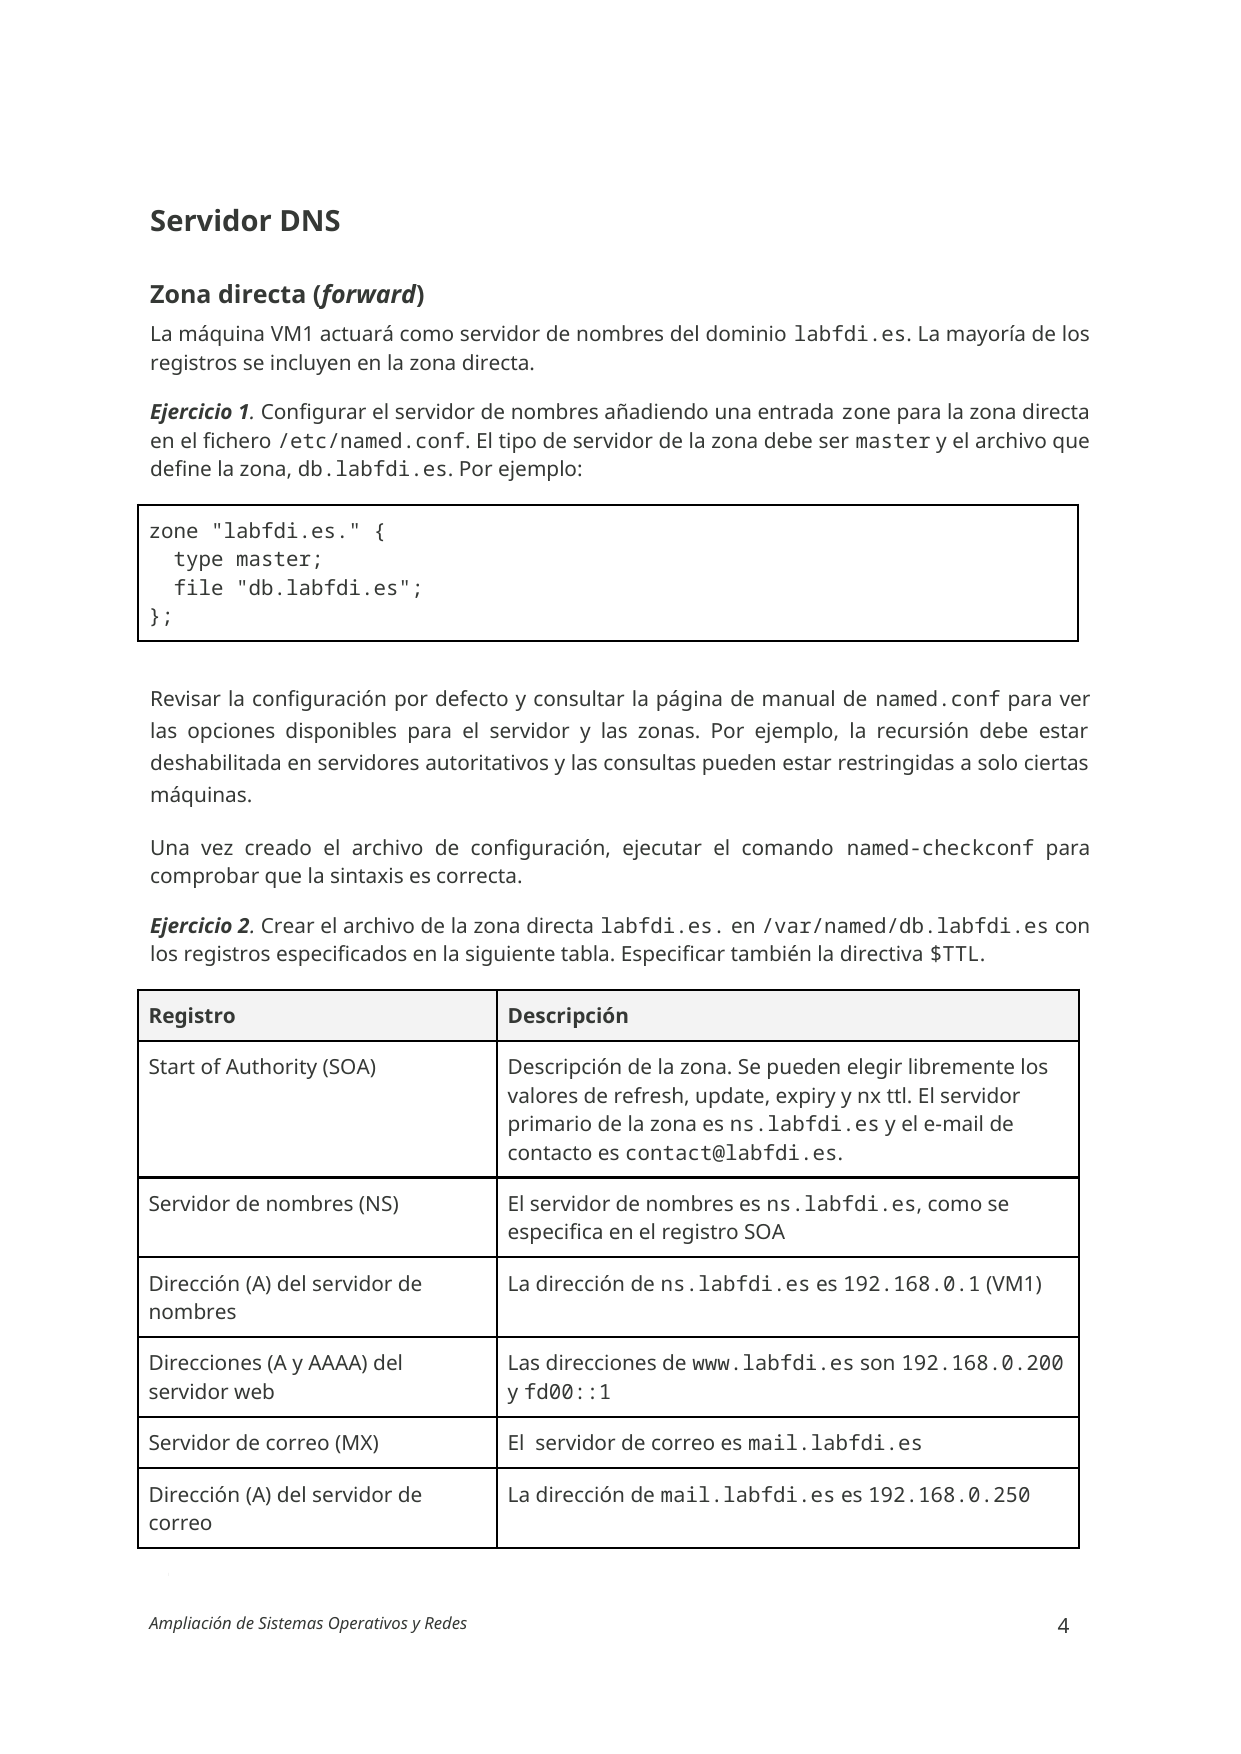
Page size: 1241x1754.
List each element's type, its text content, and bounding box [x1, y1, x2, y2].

table_cell Descripción de la zona. Se pueden elegir libremente los valores de refresh, update, expiry y nx ttl. El servidor primario de la zona es ns.labfdi.es y el e-mail de contacto es contact@labfdi.es. [498, 1042, 1078, 1176]
text Una vez creado el archivo de configuración, ejecutar el comando named-checkconf para comprobar que la sintaxis es correcta. [150, 833, 1090, 890]
subtitle Servidor DNS [150, 200, 1090, 240]
table_cell Direcciones (A y AAAA) del servidor web [139, 1338, 496, 1416]
table_cell Las direcciones de www.labfdi.es son 192.168.0.200 y fd00::1 [498, 1338, 1078, 1416]
table_cell El servidor de nombres es ns.labfdi.es, como se especifica en el registro SOA [498, 1179, 1078, 1256]
table_cell Start of Authority (SOA) [139, 1042, 496, 1176]
table_cell Dirección (A) del servidor de correo [139, 1469, 496, 1547]
table_cell Servidor de nombres (NS) [139, 1179, 496, 1256]
subtitle Zona directa (forward) [150, 277, 1090, 311]
table_cell Dirección (A) del servidor de nombres [139, 1258, 496, 1336]
table_header zone "labfdi.es." { type master; file "db.labfdi.es"; }; [139, 506, 1077, 640]
text La máquina VM1 actuará como servidor de nombres del dominio labfdi.es. La mayoría de los registros se incluyen en la zona directa. [150, 319, 1090, 376]
table_cell La dirección de ns.labfdi.es es 192.168.0.1 (VM1) [498, 1258, 1078, 1336]
text Ejercicio 2. Crear el archivo de la zona directa labfdi.es. en /var/named/db.labfdi.es con los registros especificados en la siguiente tabla. Especificar también la directiva $TTL. [150, 911, 1090, 968]
table_cell La dirección de mail.labfdi.es es 192.168.0.250 [498, 1469, 1078, 1547]
table_header Descripción [498, 991, 1078, 1040]
table_cell Servidor de correo (MX) [139, 1418, 496, 1467]
table_cell El servidor de correo es mail.labfdi.es [498, 1418, 1078, 1467]
text Ejercicio 1. Configurar el servidor de nombres añadiendo una entrada zone para la zona directa en el fichero /etc/named.conf. El tipo de servidor de la zona debe ser master y el archivo que define la zona, db.labfdi.es. Por ejemplo: [150, 397, 1090, 483]
table_header Registro [139, 991, 496, 1040]
text Revisar la configuración por defecto y consultar la página de manual de named.conf para ver las opciones disponibles para el servidor y las zonas. Por ejemplo, la recursión debe estar deshabilitada en servidores autoritativos y las consultas pueden estar restringidas a solo ciertas máquinas. [150, 684, 1090, 808]
